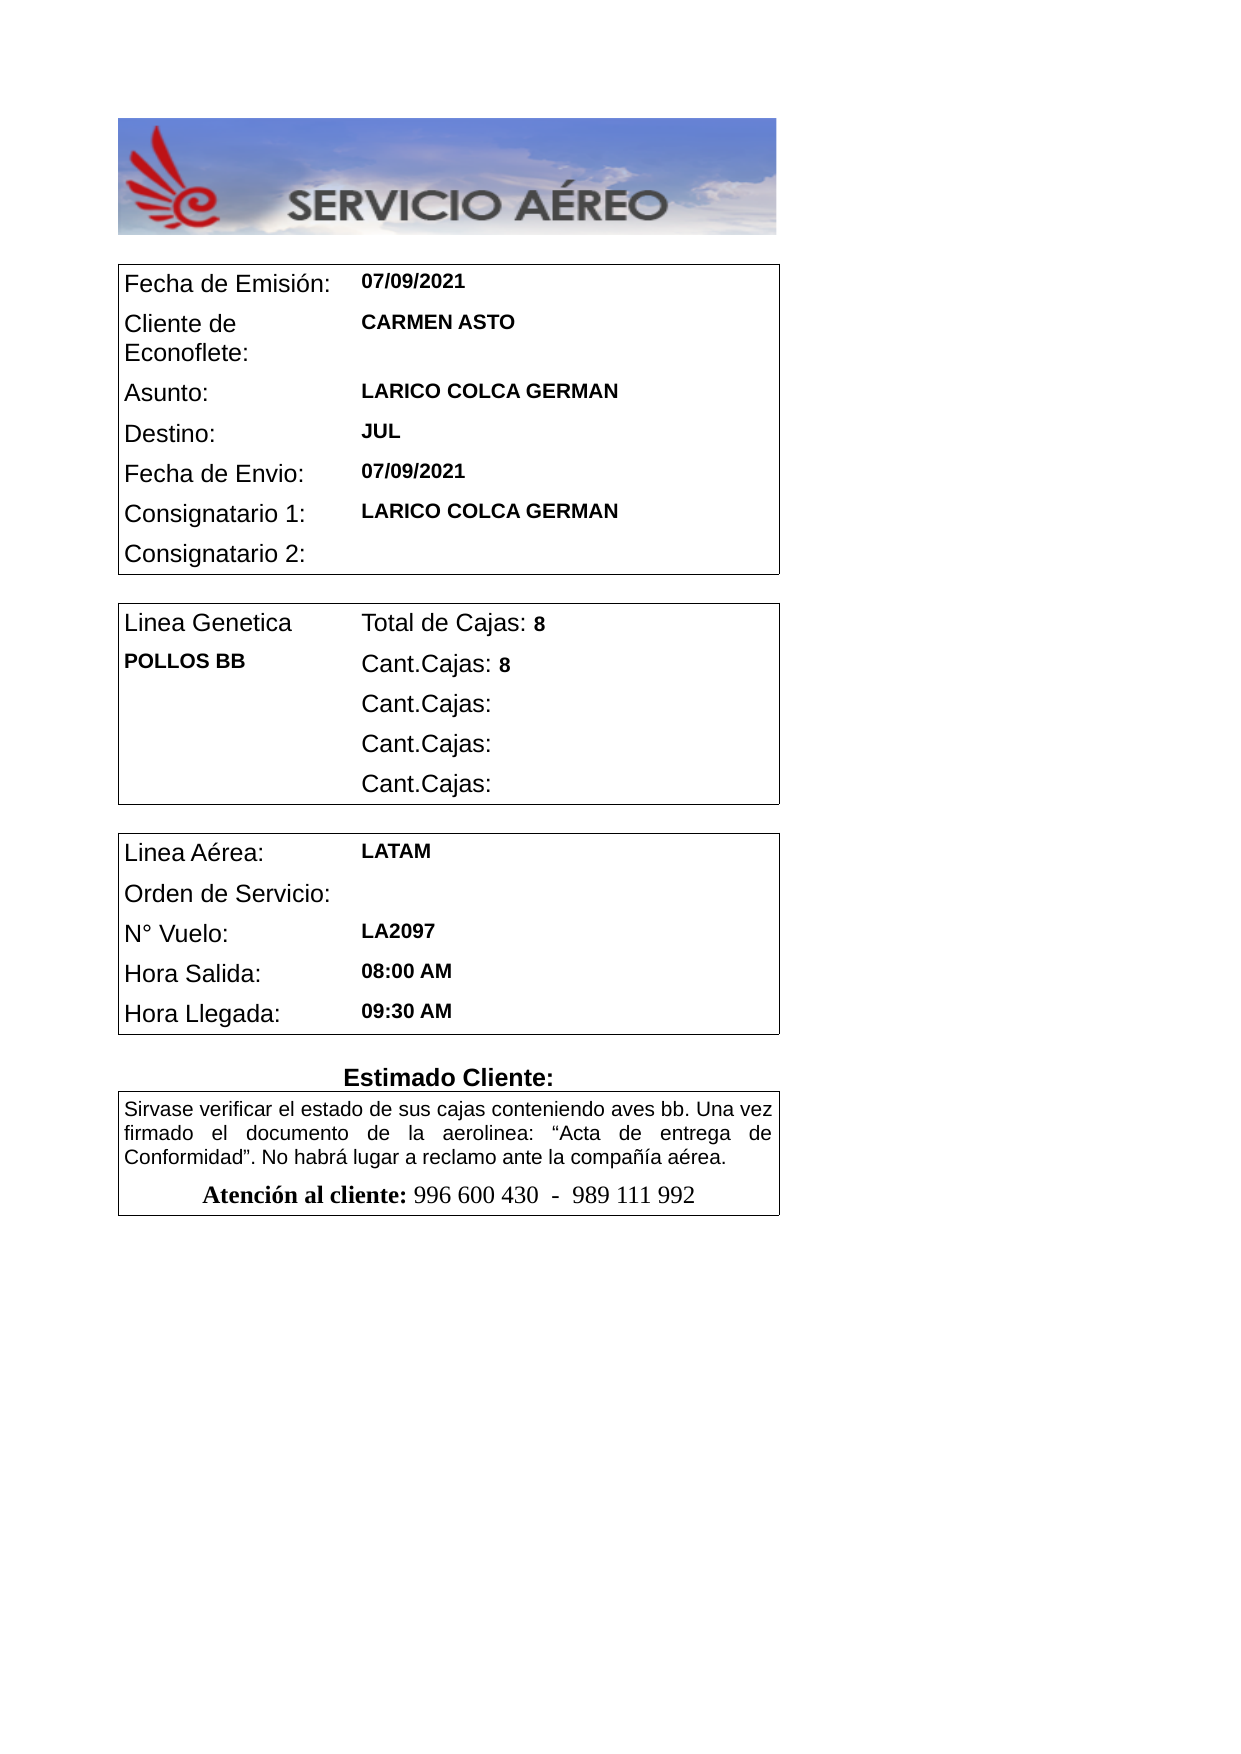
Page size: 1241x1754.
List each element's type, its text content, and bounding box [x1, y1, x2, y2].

table_cell [119, 764, 356, 804]
table_cell 08:00 AM [356, 953, 779, 993]
table_cell N° Vuelo: [119, 913, 356, 953]
table_cell Consignatario 1: [119, 493, 356, 533]
table_cell [356, 575, 779, 603]
table_cell Cant.Cajas: [356, 683, 779, 723]
table_header Fecha de Emisión: [119, 265, 356, 304]
table_cell Total de Cajas: 8 [356, 604, 779, 643]
table_cell [356, 873, 779, 913]
table_cell [119, 723, 356, 763]
table_header 07/09/2021 [356, 265, 779, 304]
table_cell Asunto: [119, 373, 356, 413]
table_cell [356, 534, 779, 574]
table_cell Hora Llegada: [119, 994, 356, 1034]
table_cell LARICO COLCA GERMAN [356, 373, 779, 413]
table_cell LATAM [356, 834, 779, 873]
table_cell 07/09/2021 [356, 453, 779, 493]
table_cell Cliente de Econoflete: [119, 304, 356, 373]
table_cell Fecha de Envio: [119, 453, 356, 493]
table_cell Hora Salida: [119, 953, 356, 993]
table_cell POLLOS BB [119, 643, 356, 683]
table_cell Destino: [119, 413, 356, 453]
table_cell Estimado Cliente: [118, 1035, 779, 1091]
table_cell Sirvase verificar el estado de sus cajas conteniendo aves bb. Una vez firmado el documento de la aerolinea: “Acta de entrega de Conformidad”. No habrá lugar a reclamo ante la compañía aérea. [119, 1092, 779, 1175]
table_cell CARMEN ASTO [356, 304, 779, 373]
table_cell 09:30 AM [356, 994, 779, 1034]
table_cell Linea Aérea: [119, 834, 356, 873]
table_cell Consignatario 2: [119, 534, 356, 574]
table_cell Cant.Cajas: [356, 723, 779, 763]
table_cell Orden de Servicio: [119, 873, 356, 913]
table_cell Cant.Cajas: [356, 764, 779, 804]
table_cell JUL [356, 413, 779, 453]
table_cell Cant.Cajas: 8 [356, 643, 779, 683]
table_cell Linea Genetica [119, 604, 356, 643]
table_cell [119, 683, 356, 723]
table_cell [118, 805, 356, 833]
picture [118, 118, 777, 235]
table_cell LARICO COLCA GERMAN [356, 493, 779, 533]
table_cell Atención al cliente: 996 600 430 - 989 111 992 [119, 1175, 779, 1215]
table_cell [118, 575, 356, 603]
table_cell LA2097 [356, 913, 779, 953]
table_cell [356, 805, 779, 833]
